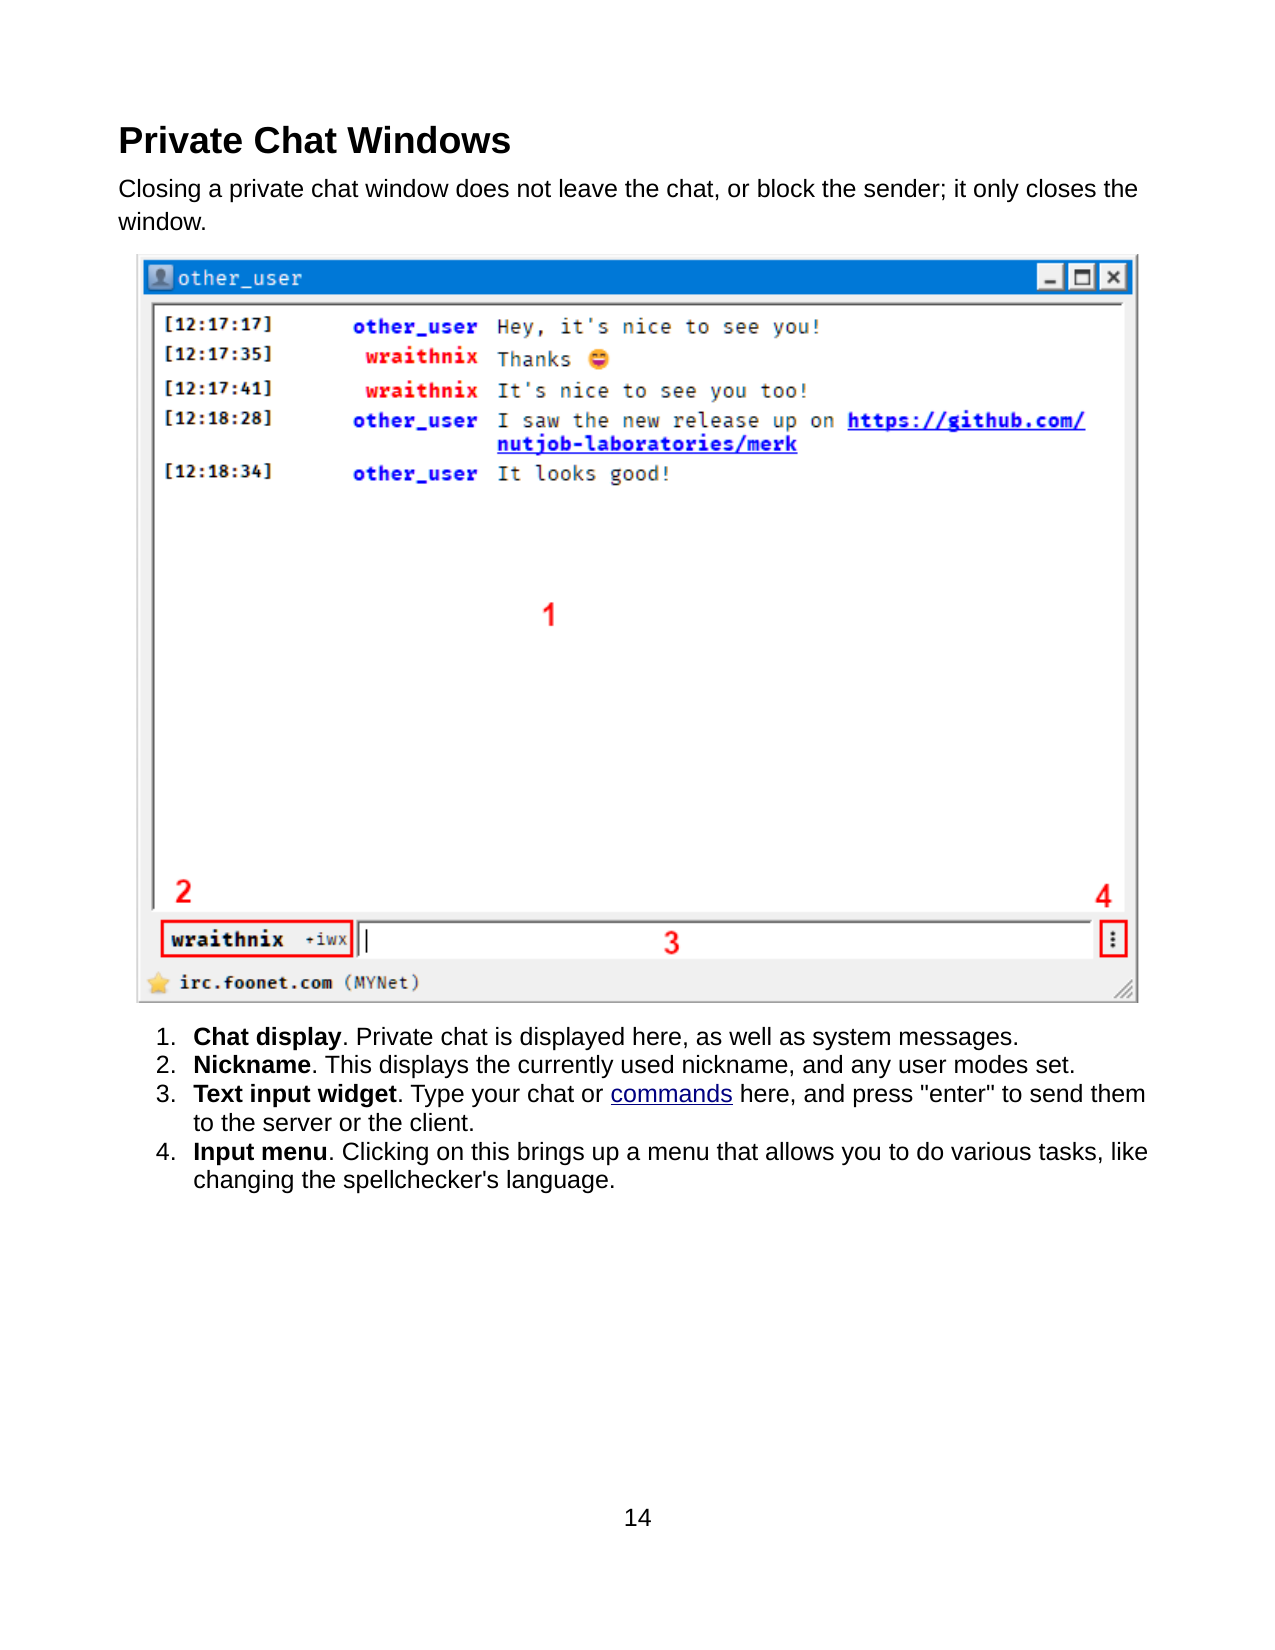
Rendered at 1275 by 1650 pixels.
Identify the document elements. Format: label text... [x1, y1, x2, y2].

list Text input widget. Type your chat or commands here, and press "enter" to send them to the server or the client. [156, 1079, 1157, 1137]
list Nickname. This displays the currently used nickname, and any user modes set. [156, 1051, 1157, 1079]
subtitle Private Chat Windows [118, 118, 1157, 161]
text Closing a private chat window does not leave the chat, or block the sender; it only closes the window. [118, 174, 1157, 236]
picture [136, 254, 1139, 1003]
list Chat display. Private chat is displayed here, as well as system messages. [156, 1022, 1157, 1051]
list Input menu. Clicking on this brings up a menu that allows you to do various tasks, like changing the spellchecker's language. [156, 1137, 1157, 1194]
